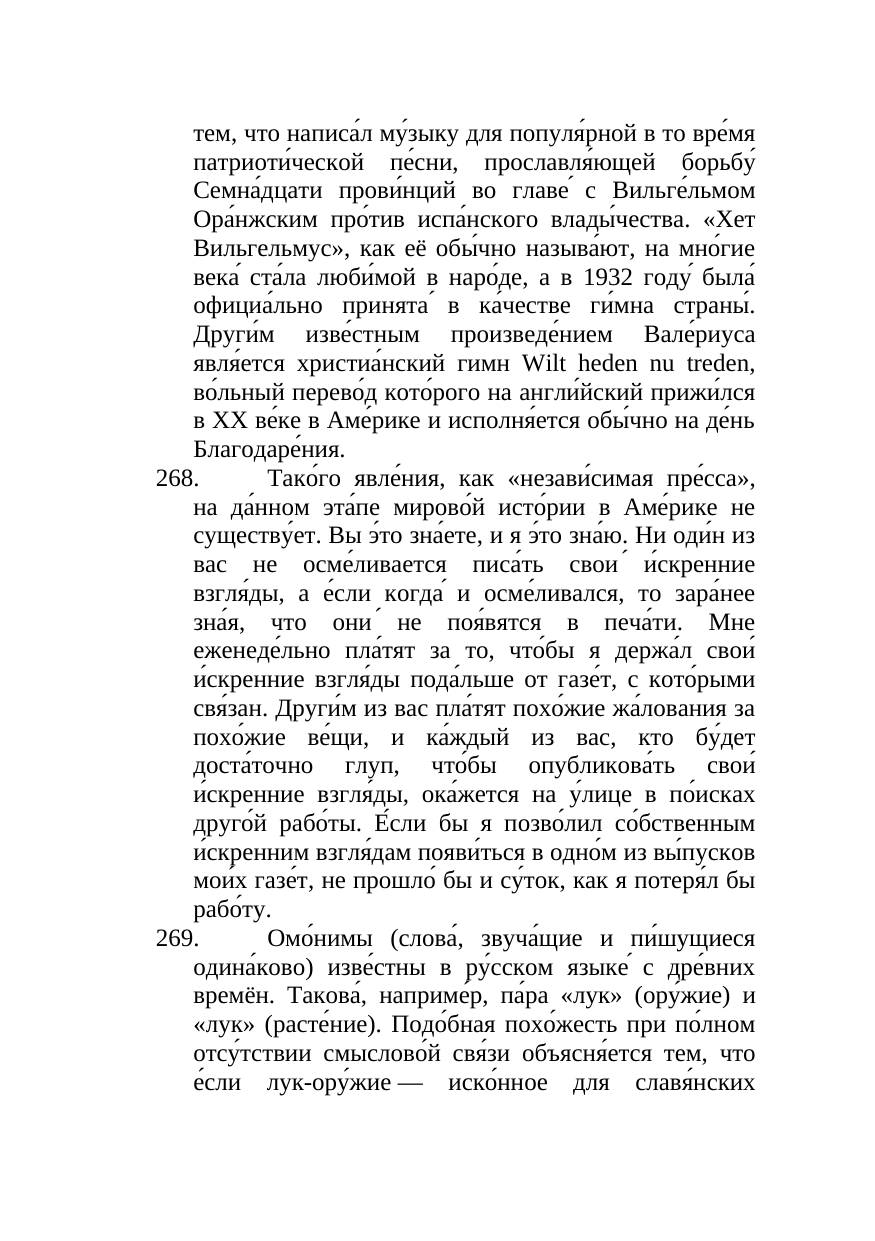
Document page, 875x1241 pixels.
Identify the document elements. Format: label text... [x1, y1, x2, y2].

list Тако́го явле́ния, как «незави́симая пре́сса», на да́нном эта́пе мирово́й исто́рии в Аме́рике не существу́ет. Вы э́то зна́ете, и я э́то зна́ю. Ни оди́н из вас не осме́ливается писа́ть свои́ и́скренние взгля́ды, а е́сли когда́ и осме́ливался, то зара́нее зна́я, что они́ не поя́вятся в печа́ти. Мне еженеде́льно пла́тят за то, что́бы я держа́л свои́ и́скренние взгля́ды пода́льше от газе́т, с кото́рыми свя́зан. Други́м из вас пла́тят похо́жие жа́лования за похо́жие ве́щи, и ка́ждый из вас, кто бу́дет доста́точно глуп, что́бы опубликова́ть свои́ и́скренние взгля́ды, ока́жется на у́лице в по́исках друго́й рабо́ты. Е́сли бы я позво́лил со́бственным и́скренним взгля́дам появи́ться в одно́м из вы́пусков мои́х газе́т, не прошло́ бы и су́ток, как я потеря́л бы рабо́ту. [156, 463, 756, 923]
list Омо́нимы (слова́, звуча́щие и пи́шущиеся одина́ково) изве́стны в ру́сском языке́ с дре́вних времён. Такова́, наприме́р, па́ра «лук» (ору́жие) и «лук» (расте́ние). Подо́бная похо́жесть при по́лном отсу́тствии смыслово́й свя́зи объясня́ется тем, что е́сли лук-ору́жие — иско́нное для славя́нских [156, 923, 756, 1096]
list тем, что написа́л му́зыку для популя́рной в то вре́мя патриоти́ческой пе́сни, прославля́ющей борьбу́ Семна́дцати прови́нций во главе́ с Вильге́льмом Ора́нжским про́тив испа́нского влады́чества. «Хет Вильгельмус», как её обы́чно называ́ют, на мно́гие века́ ста́ла люби́мой в наро́де, а в 1932 году́ была́ официа́льно принята́ в ка́честве ги́мна страны́. Други́м изве́стным произведе́нием Вале́риуса явля́ется христиа́нский гимн Wilt heden nu treden, во́льный перево́д кото́рого на англи́йский прижи́лся в XX ве́ке в Аме́рике и исполня́ется обы́чно на де́нь Благодаре́ния. [156, 118, 756, 463]
